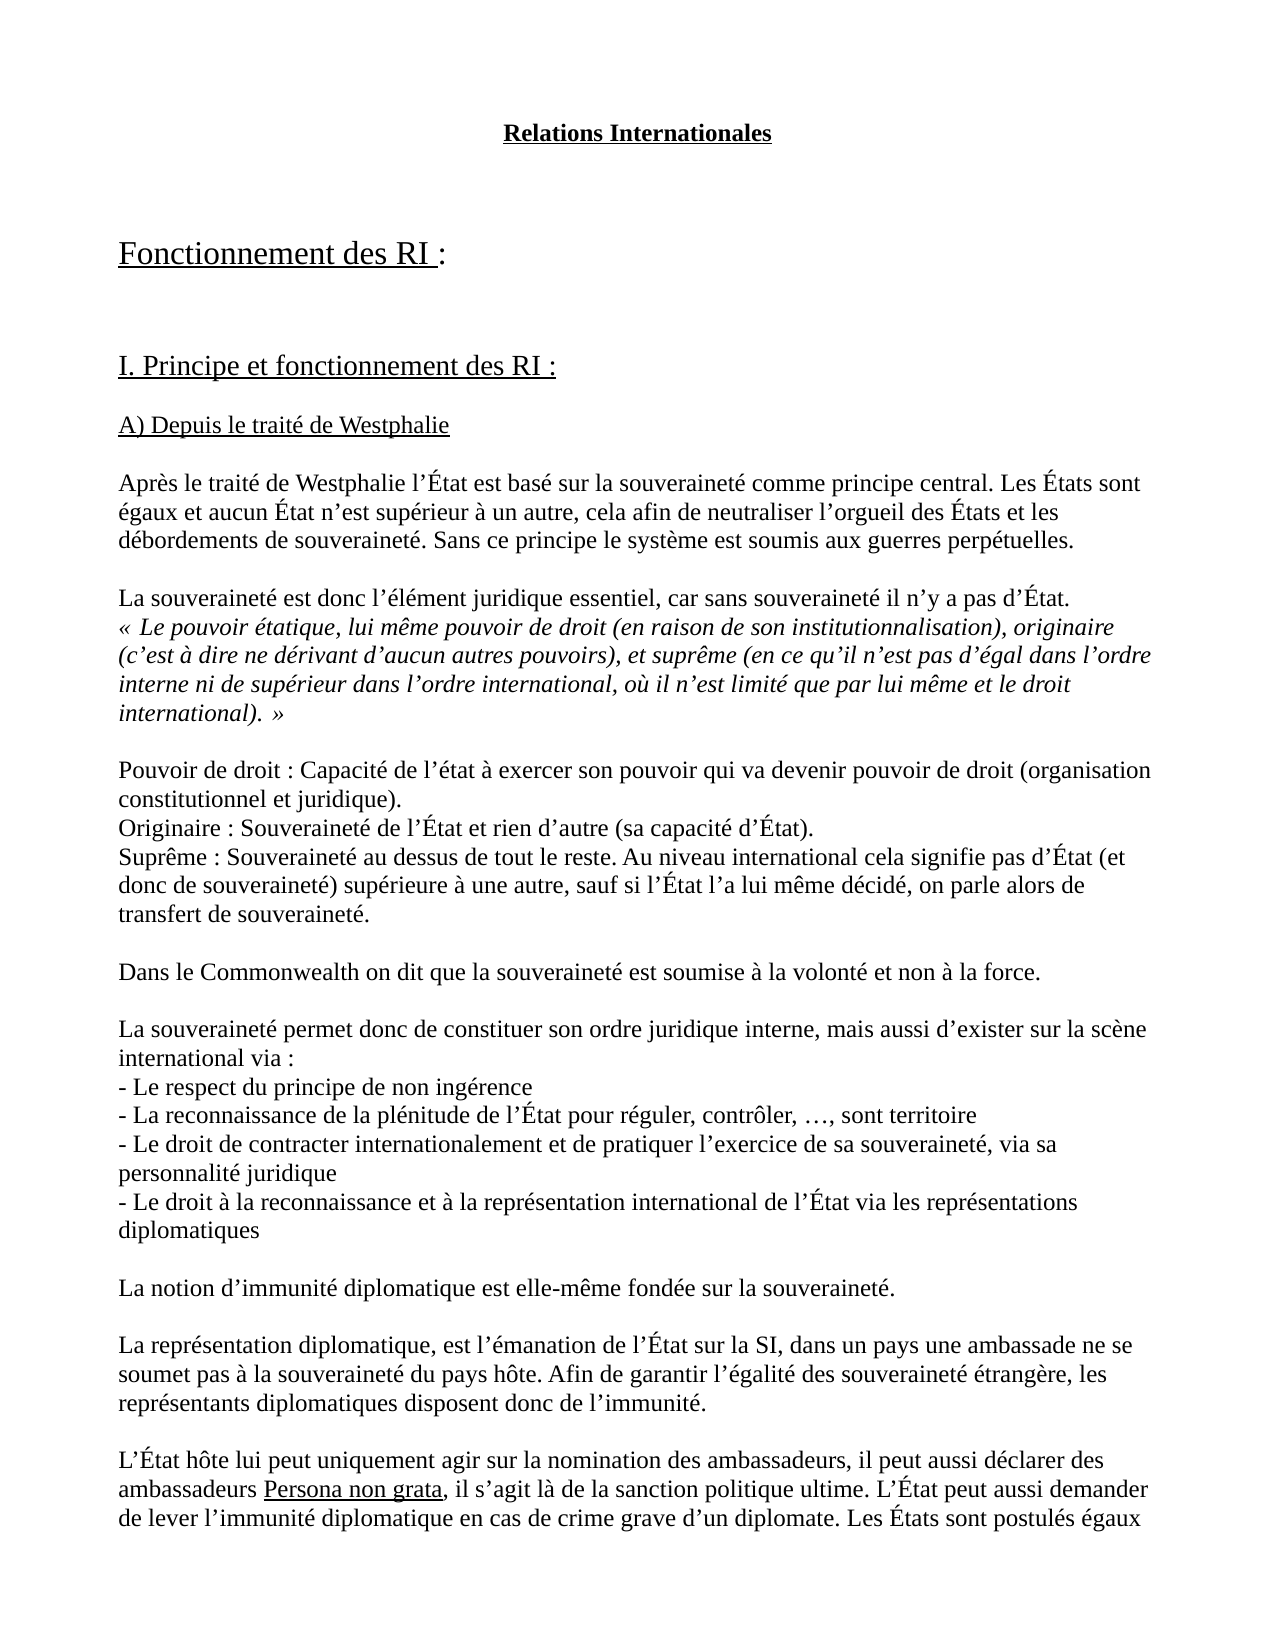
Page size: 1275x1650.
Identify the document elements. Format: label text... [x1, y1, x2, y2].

text - Le droit à la reconnaissance et à la représentation international de l’État via les représentations diplomatiques [118, 1187, 1157, 1244]
text - Le respect du principe de non ingérence [118, 1072, 1157, 1100]
text La souveraineté permet donc de constituer son ordre juridique interne, mais aussi d’exister sur la scène international via : [118, 1014, 1157, 1072]
text La représentation diplomatique, est l’émanation de l’État sur la SI, dans un pays une ambassade ne se soumet pas à la souveraineté du pays hôte. Afin de garantir l’égalité des souveraineté étrangère, les représentants diplomatiques disposent donc de l’immunité. [118, 1330, 1157, 1417]
text Fonctionnement des RI : [118, 233, 1157, 271]
text Dans le Commonwealth on dit que la souveraineté est soumise à la volonté et non à la force. [118, 957, 1157, 985]
text Pouvoir de droit : Capacité de l’état à exercer son pouvoir qui va devenir pouvoir de droit (organisation constitutionnel et juridique). [118, 755, 1157, 813]
text L’État hôte lui peut uniquement agir sur la nomination des ambassadeurs, il peut aussi déclarer des ambassadeurs Persona non grata, il s’agit là de la sanction politique ultime. L’État peut aussi demander de lever l’immunité diplomatique en cas de crime grave d’un diplomate. Les États sont postulés égaux [118, 1445, 1157, 1532]
text - La reconnaissance de la plénitude de l’État pour réguler, contrôler, …, sont territoire [118, 1100, 1157, 1129]
text I. Principe et fonctionnement des RI : [118, 348, 1157, 382]
text « Le pouvoir étatique, lui même pouvoir de droit (en raison de son institutionnalisation), originaire (c’est à dire ne dérivant d’aucun autres pouvoirs), et suprême (en ce qu’il n’est pas d’égal dans l’ordre interne ni de supérieur dans l’ordre international, où il n’est limité que par lui même et le droit international). » [118, 612, 1157, 727]
text La notion d’immunité diplomatique est elle-même fondée sur la souveraineté. [118, 1273, 1157, 1302]
text La souveraineté est donc l’élément juridique essentiel, car sans souveraineté il n’y a pas d’État. [118, 583, 1157, 612]
text - Le droit de contracter internationalement et de pratiquer l’exercice de sa souveraineté, via sa personnalité juridique [118, 1129, 1157, 1187]
text Relations Internationales [118, 118, 1157, 147]
text Originaire : Souveraineté de l’État et rien d’autre (sa capacité d’État). [118, 813, 1157, 842]
text Après le traité de Westphalie l’État est basé sur la souveraineté comme principe central. Les États sont égaux et aucun État n’est supérieur à un autre, cela afin de neutraliser l’orgueil des États et les débordements de souveraineté. Sans ce principe le système est soumis aux guerres perpétuelles. [118, 468, 1157, 554]
text A) Depuis le traité de Westphalie [118, 410, 1157, 439]
text Suprême : Souveraineté au dessus de tout le reste. Au niveau international cela signifie pas d’État (et donc de souveraineté) supérieure à une autre, sauf si l’État l’a lui même décidé, on parle alors de transfert de souveraineté. [118, 842, 1157, 928]
